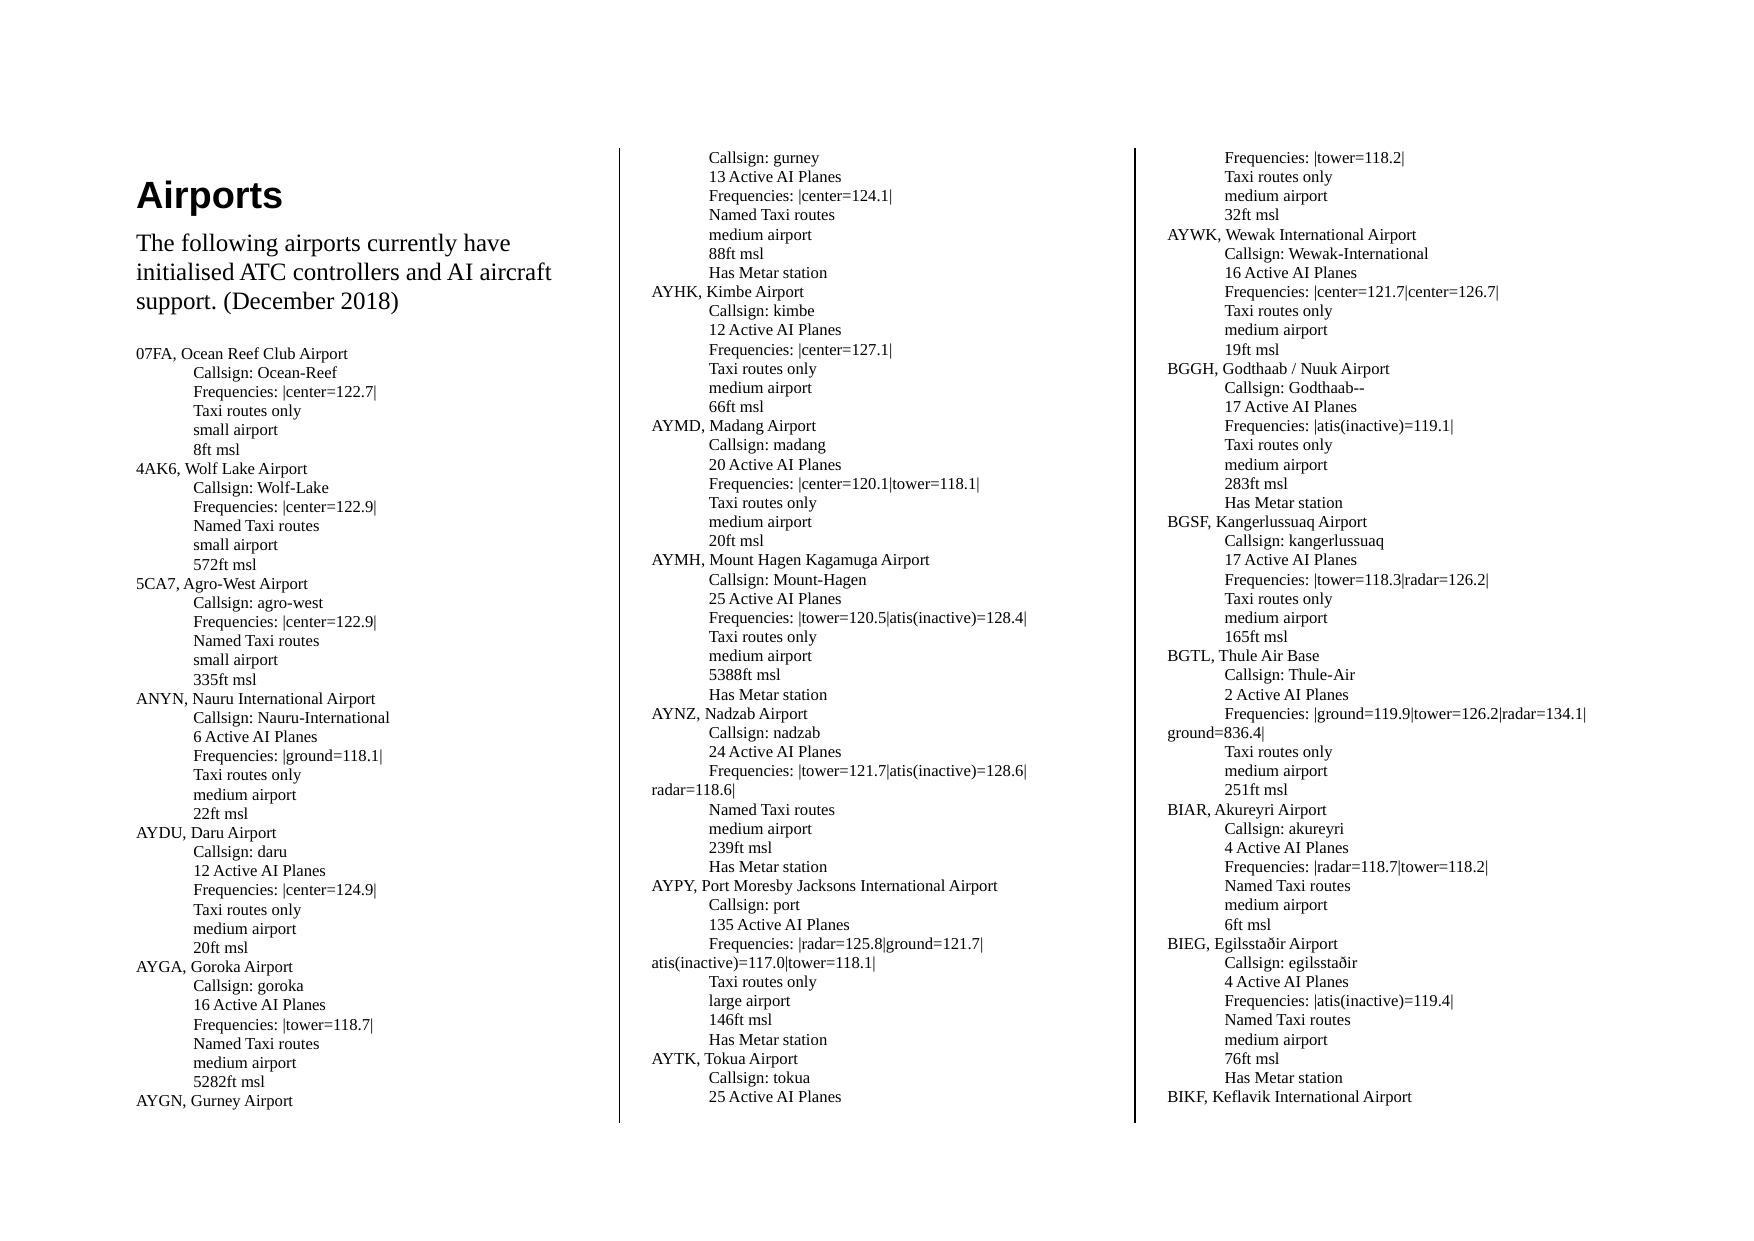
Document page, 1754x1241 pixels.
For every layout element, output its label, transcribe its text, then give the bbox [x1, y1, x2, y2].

text Taxi routes only [651, 972, 1102, 991]
text Callsign: Mount-Hagen [651, 569, 1102, 588]
text BIEG, Egilsstaðir Airport [1167, 933, 1618, 953]
text Frequencies: |ground=118.1| [136, 746, 587, 765]
text medium airport [1167, 454, 1618, 473]
text medium airport [1167, 320, 1618, 339]
text Callsign: Nauru-International [136, 708, 587, 727]
text medium airport [651, 224, 1102, 243]
text Taxi routes only [136, 765, 587, 784]
text 4AK6, Wolf Lake Airport [136, 458, 587, 478]
text 239ft msl [651, 838, 1102, 857]
text Callsign: madang [651, 435, 1102, 454]
text Named Taxi routes [651, 205, 1102, 224]
text AYMH, Mount Hagen Kagamuga Airport [651, 550, 1102, 569]
text Has Metar station [651, 684, 1102, 703]
text 2 Active AI Planes [1167, 684, 1618, 703]
text BGSF, Kangerlussuaq Airport [1167, 512, 1618, 531]
text 135 Active AI Planes [651, 914, 1102, 933]
text 17 Active AI Planes [1167, 550, 1618, 569]
text medium airport [651, 512, 1102, 531]
text Has Metar station [651, 1029, 1102, 1048]
text Frequencies: |tower=118.3|radar=126.2| [1167, 569, 1618, 588]
text Frequencies: |tower=118.2| [1167, 148, 1618, 167]
text 283ft msl [1167, 473, 1618, 493]
text Callsign: egilsstaðir [1167, 953, 1618, 972]
text AYWK, Wewak International Airport [1167, 224, 1618, 243]
text Frequencies: |center=127.1| [651, 339, 1102, 358]
text 572ft msl [136, 554, 587, 573]
text AYGA, Goroka Airport [136, 957, 587, 976]
text 16 Active AI Planes [1167, 263, 1618, 282]
text Callsign: akureyri [1167, 818, 1618, 838]
text Frequencies: |atis(inactive)=119.4| [1167, 991, 1618, 1010]
text Callsign: kimbe [651, 301, 1102, 320]
text 5CA7, Agro-West Airport [136, 573, 587, 593]
text Callsign: daru [136, 842, 587, 861]
text Frequencies: |center=122.9| [136, 612, 587, 631]
text Callsign: nadzab [651, 723, 1102, 742]
text Frequencies: |center=124.9| [136, 880, 587, 899]
text 19ft msl [1167, 339, 1618, 358]
text Frequencies: |center=122.9| [136, 497, 587, 516]
text Frequencies: |tower=118.7| [136, 1014, 587, 1033]
text Callsign: Godthaab-- [1167, 378, 1618, 397]
text Taxi routes only [651, 493, 1102, 512]
text medium airport [136, 918, 587, 938]
text Callsign: goroka [136, 976, 587, 995]
text Taxi routes only [1167, 588, 1618, 608]
text AYMD, Madang Airport [651, 416, 1102, 435]
text BGGH, Godthaab / Nuuk Airport [1167, 358, 1618, 378]
text Callsign: agro-west [136, 593, 587, 612]
text 76ft msl [1167, 1048, 1618, 1068]
text Taxi routes only [651, 627, 1102, 646]
text AYNZ, Nadzab Airport [651, 703, 1102, 723]
text Callsign: Wolf-Lake [136, 478, 587, 497]
text 66ft msl [651, 397, 1102, 416]
text 88ft msl [651, 243, 1102, 263]
text Taxi routes only [136, 401, 587, 420]
text Frequencies: |tower=121.7|atis(inactive)=128.6|radar=118.6| [651, 761, 1102, 799]
text AYPY, Port Moresby Jacksons International Airport [651, 876, 1102, 895]
text Callsign: kangerlussuaq [1167, 531, 1618, 550]
text 25 Active AI Planes [651, 1087, 1102, 1106]
text 146ft msl [651, 1010, 1102, 1029]
text Named Taxi routes [1167, 876, 1618, 895]
text 07FA, Ocean Reef Club Airport [136, 343, 587, 363]
text Has Metar station [651, 263, 1102, 282]
text 335ft msl [136, 669, 587, 688]
text Frequencies: |tower=120.5|atis(inactive)=128.4| [651, 608, 1102, 627]
text BGTL, Thule Air Base [1167, 646, 1618, 665]
text Taxi routes only [1167, 742, 1618, 761]
text 165ft msl [1167, 627, 1618, 646]
text 25 Active AI Planes [651, 588, 1102, 608]
text Taxi routes only [1167, 301, 1618, 320]
text 13 Active AI Planes [651, 167, 1102, 186]
text 251ft msl [1167, 780, 1618, 799]
text 24 Active AI Planes [651, 742, 1102, 761]
text Taxi routes only [136, 899, 587, 918]
text small airport [136, 535, 587, 554]
text 8ft msl [136, 439, 587, 458]
text Named Taxi routes [136, 631, 587, 650]
text Has Metar station [1167, 493, 1618, 512]
text medium airport [1167, 1029, 1618, 1048]
text Named Taxi routes [136, 516, 587, 535]
text 5388ft msl [651, 665, 1102, 684]
text Has Metar station [651, 857, 1102, 876]
text BIAR, Akureyri Airport [1167, 799, 1618, 818]
text 17 Active AI Planes [1167, 397, 1618, 416]
text Callsign: gurney [651, 148, 1102, 167]
text medium airport [136, 1053, 587, 1072]
text large airport [651, 991, 1102, 1010]
text 20ft msl [651, 531, 1102, 550]
text 22ft msl [136, 803, 587, 823]
text BIKF, Keflavik International Airport [1167, 1087, 1618, 1106]
text 12 Active AI Planes [651, 320, 1102, 339]
text Taxi routes only [1167, 435, 1618, 454]
text AYGN, Gurney Airport [136, 1091, 587, 1110]
text medium airport [1167, 186, 1618, 205]
text 12 Active AI Planes [136, 861, 587, 880]
text Named Taxi routes [651, 799, 1102, 818]
text AYDU, Daru Airport [136, 823, 587, 842]
text 20ft msl [136, 938, 587, 957]
text Frequencies: |center=121.7|center=126.7| [1167, 282, 1618, 301]
text small airport [136, 420, 587, 439]
text Taxi routes only [1167, 167, 1618, 186]
text 6ft msl [1167, 914, 1618, 933]
text Callsign: tokua [651, 1068, 1102, 1087]
text Callsign: Thule-Air [1167, 665, 1618, 684]
text Has Metar station [1167, 1068, 1618, 1087]
text medium airport [1167, 608, 1618, 627]
text Named Taxi routes [1167, 1010, 1618, 1029]
text medium airport [651, 818, 1102, 838]
text Frequencies: |center=120.1|tower=118.1| [651, 473, 1102, 493]
text 4 Active AI Planes [1167, 972, 1618, 991]
text 16 Active AI Planes [136, 995, 587, 1014]
text medium airport [651, 646, 1102, 665]
text medium airport [651, 378, 1102, 397]
text 5282ft msl [136, 1072, 587, 1091]
text 4 Active AI Planes [1167, 838, 1618, 857]
text Callsign: Wewak-International [1167, 243, 1618, 263]
text Callsign: Ocean-Reef [136, 363, 587, 382]
text Named Taxi routes [136, 1033, 587, 1053]
text Frequencies: |radar=125.8|ground=121.7|atis(inactive)=117.0|tower=118.1| [651, 933, 1102, 972]
text AYHK, Kimbe Airport [651, 282, 1102, 301]
text Frequencies: |center=124.1| [651, 186, 1102, 205]
text 32ft msl [1167, 205, 1618, 224]
text small airport [136, 650, 587, 669]
text Taxi routes only [651, 358, 1102, 378]
text 20 Active AI Planes [651, 454, 1102, 473]
text Frequencies: |atis(inactive)=119.1| [1167, 416, 1618, 435]
text The following airports currently have initialised ATC controllers and AI aircraft support. (December 2018) [136, 228, 587, 315]
text Frequencies: |center=122.7| [136, 382, 587, 401]
text Frequencies: |ground=119.9|tower=126.2|radar=134.1|ground=836.4| [1167, 703, 1618, 742]
text AYTK, Tokua Airport [651, 1048, 1102, 1068]
text Callsign: port [651, 895, 1102, 914]
subtitle Airports [136, 172, 604, 216]
text medium airport [1167, 895, 1618, 914]
text ANYN, Nauru International Airport [136, 688, 587, 708]
text Frequencies: |radar=118.7|tower=118.2| [1167, 857, 1618, 876]
text medium airport [136, 784, 587, 803]
text 6 Active AI Planes [136, 727, 587, 746]
text medium airport [1167, 761, 1618, 780]
